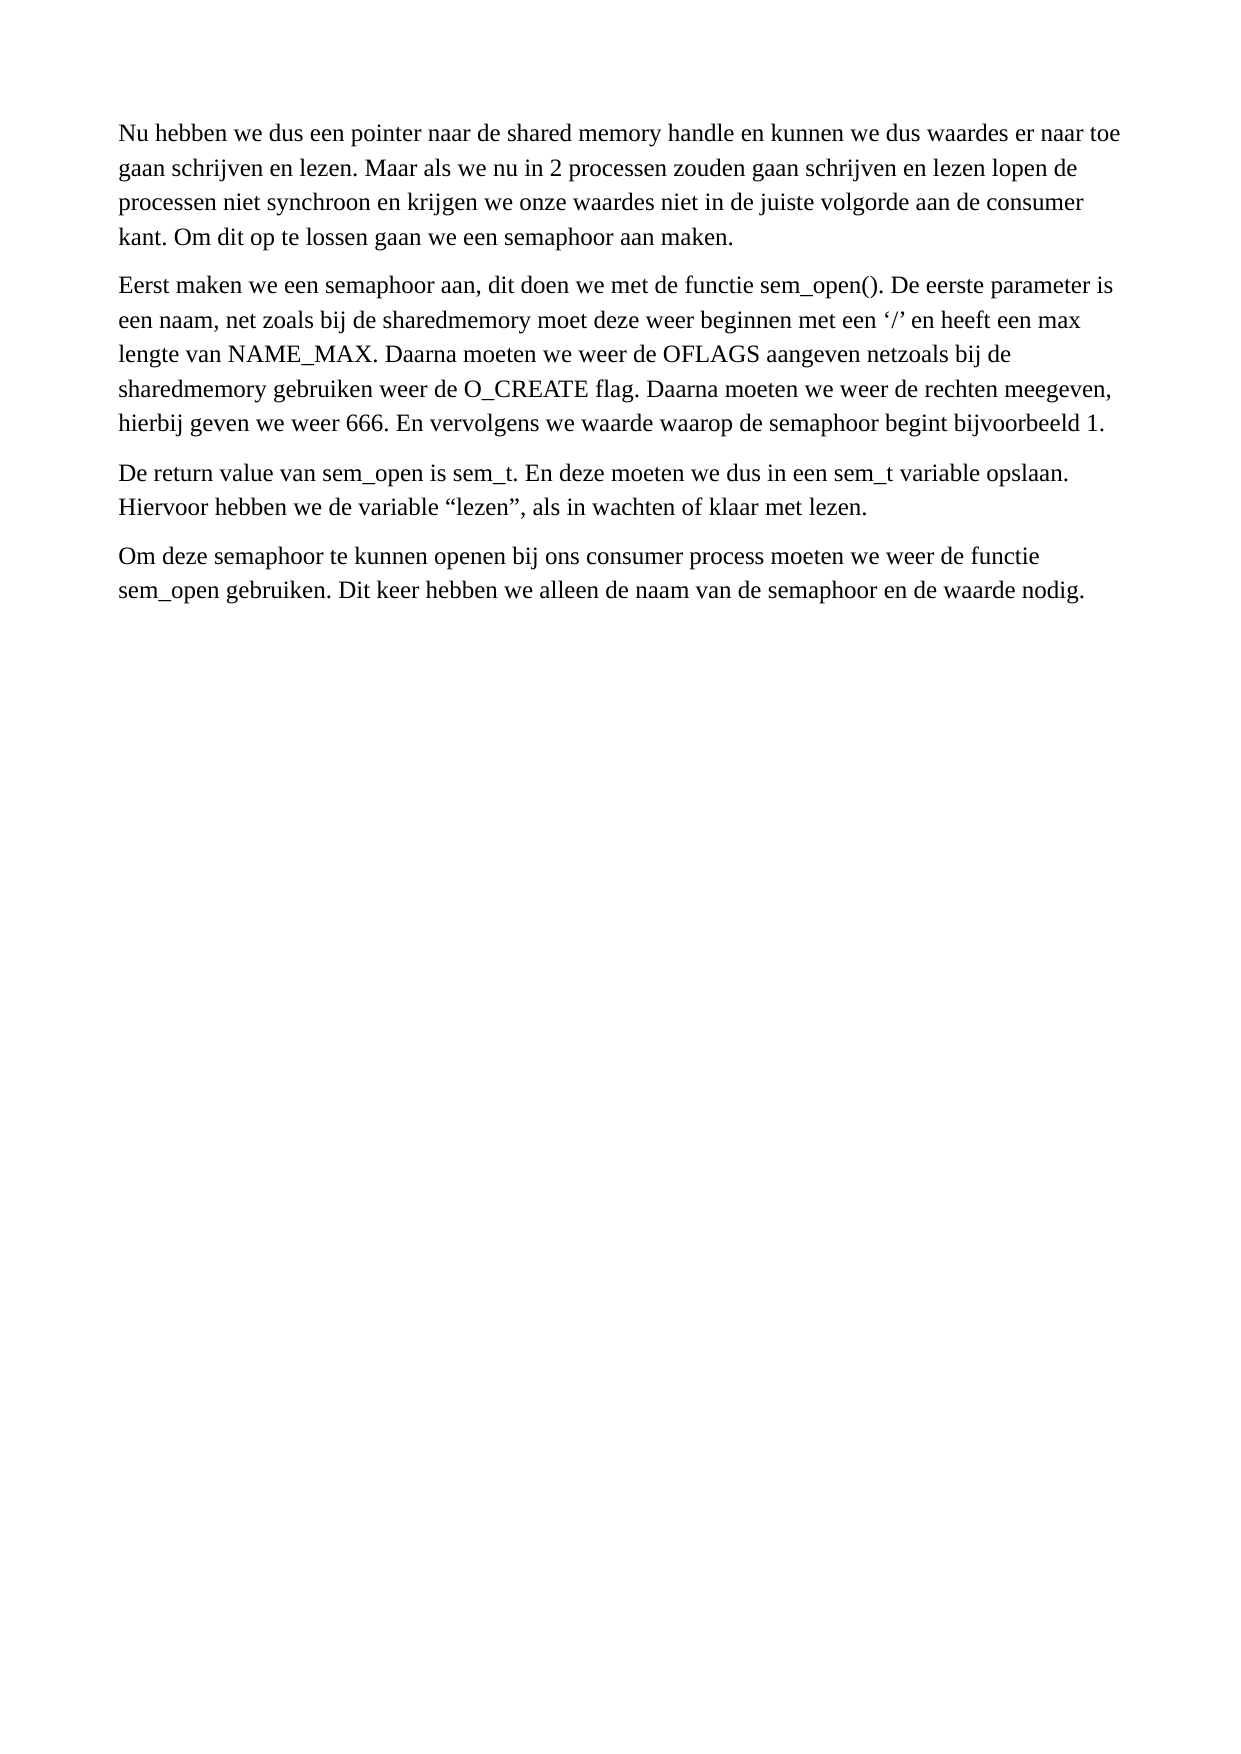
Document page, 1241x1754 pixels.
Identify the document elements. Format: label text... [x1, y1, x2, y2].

text Eerst maken we een semaphoor aan, dit doen we met de functie sem_open(). De eerste parameter is een naam, net zoals bij de sharedmemory moet deze weer beginnen met een ‘/’ en heeft een max lengte van NAME_MAX. Daarna moeten we weer de OFLAGS aangeven netzoals bij de sharedmemory gebruiken weer de O_CREATE flag. Daarna moeten we weer de rechten meegeven, hierbij geven we weer 666. En vervolgens we waarde waarop de semaphoor begint bijvoorbeeld 1. [118, 271, 1122, 437]
text De return value van sem_open is sem_t. En deze moeten we dus in een sem_t variable opslaan. Hiervoor hebben we de variable “lezen”, als in wachten of klaar met lezen. [118, 458, 1122, 521]
text Om deze semaphoor te kunnen openen bij ons consumer process moeten we weer de functie sem_open gebruiken. Dit keer hebben we alleen de naam van de semaphoor en de waarde nodig. [118, 541, 1122, 604]
text Nu hebben we dus een pointer naar de shared memory handle en kunnen we dus waardes er naar toe gaan schrijven en lezen. Maar als we nu in 2 processen zouden gaan schrijven en lezen lopen de processen niet synchroon en krijgen we onze waardes niet in de juiste volgorde aan de consumer kant. Om dit op te lossen gaan we een semaphoor aan maken. [118, 118, 1122, 250]
